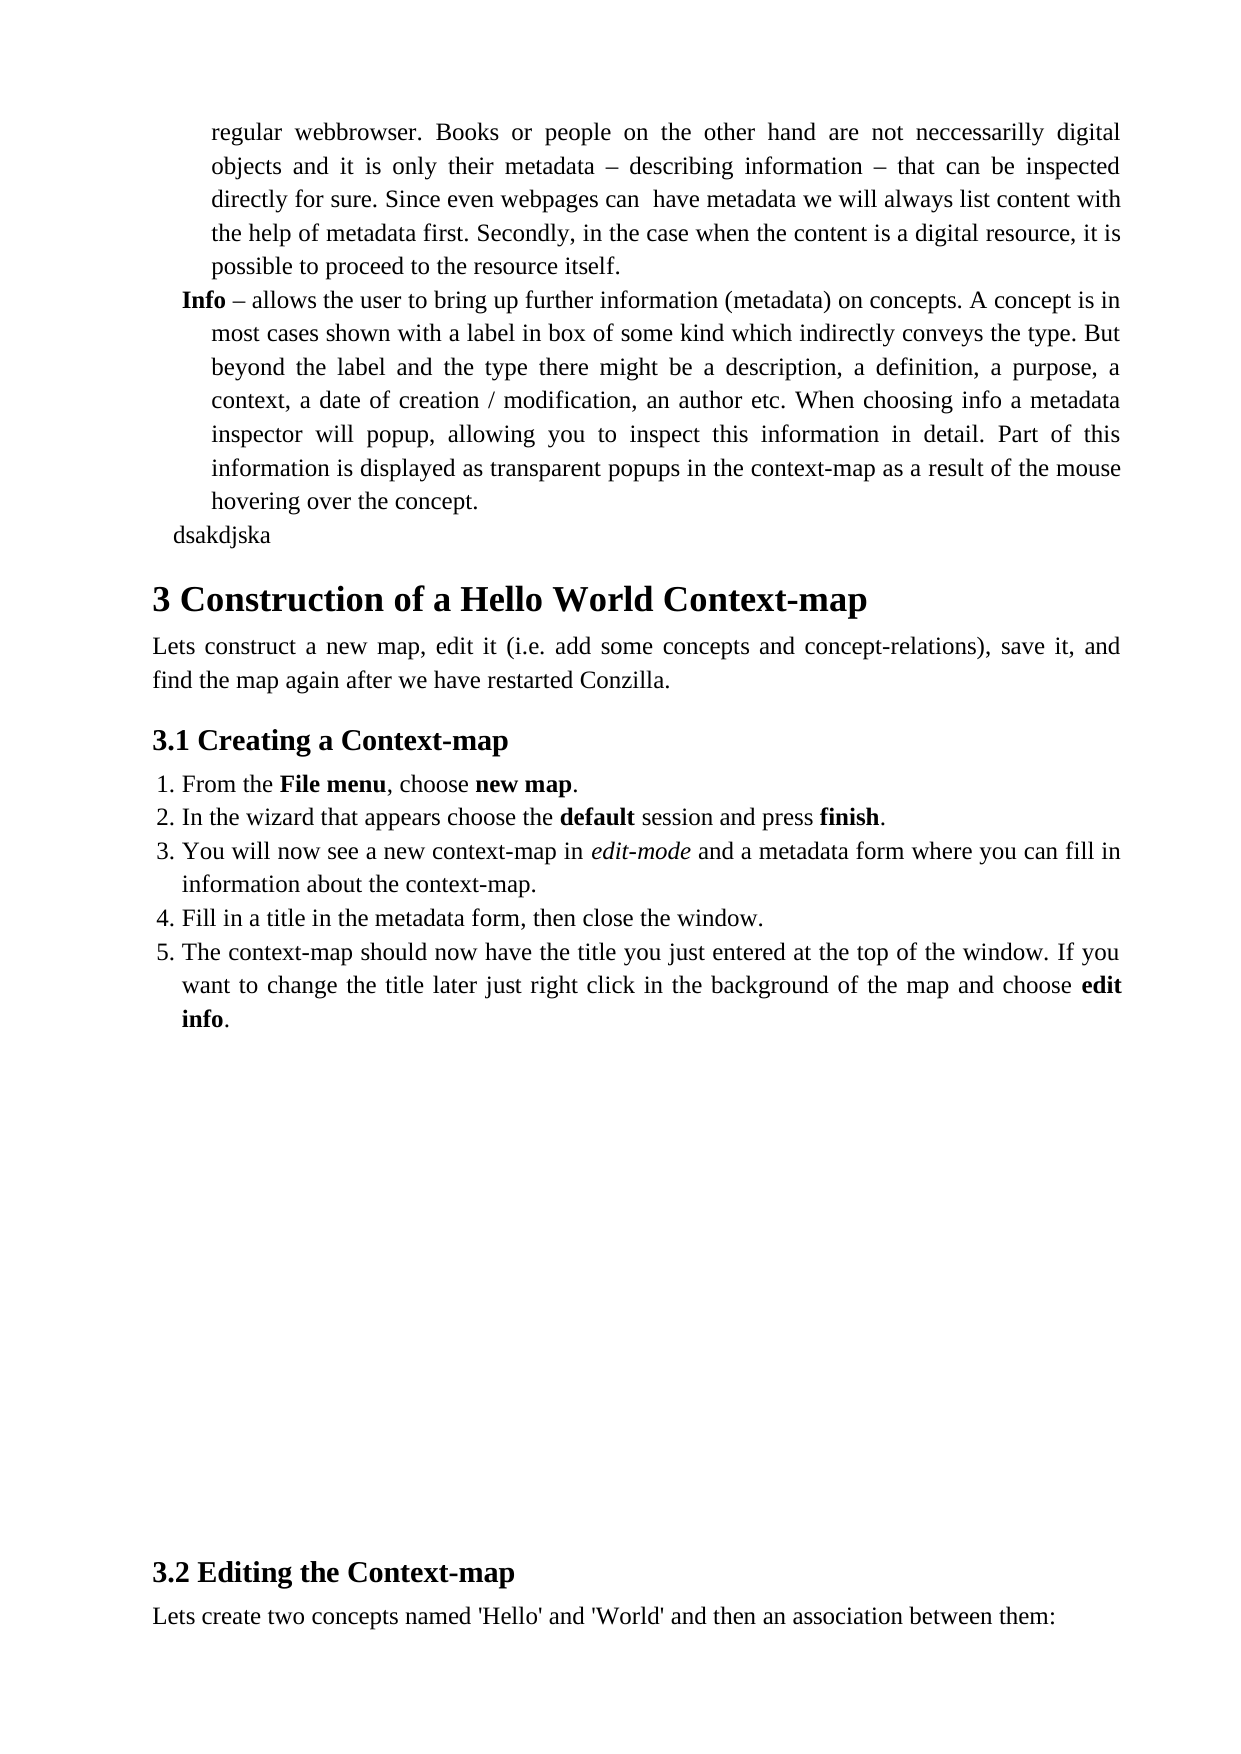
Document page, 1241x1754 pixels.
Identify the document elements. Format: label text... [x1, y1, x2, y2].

list The context-map should now have the title you just entered at the top of the window. If you want to change the title later just right click in the background of the map and choose edit info. [152, 937, 1122, 1033]
text Lets construct a new map, edit it (i.e. add some concepts and concept-relations), save it, and find the map again after we have restarted Conzilla. [152, 632, 1122, 694]
list From the File menu, choose new map. [152, 770, 1122, 798]
text Lets create two concepts named 'Hello' and 'World' and then an association between them: [152, 1602, 1122, 1629]
text dsakdjska [151, 521, 1122, 549]
text Info – allows the user to bring up further information (metadata) on concepts. A concept is in most cases shown with a label in box of some kind which indirectly conveys the type. But beyond the label and the type there might be a description, a definition, a purpose, a context, a date of creation / modification, an author etc. When choosing info a metadata inspector will popup, allowing you to inspect this information in detail. Part of this information is displayed as transparent popups in the context-map as a result of the mouse hovering over the concept. [182, 286, 1122, 515]
subtitle Creating a Context-map [152, 724, 1122, 757]
subtitle Editing the Context-map [152, 1556, 1122, 1589]
text regular webbrowser. Books or people on the other hand are not neccessarilly digital objects and it is only their metadata – describing information – that can be inspected directly for sure. Since even webpages can have metadata we will always list content with the help of metadata first. Secondly, in the case when the content is a digital resource, it is possible to proceed to the resource itself. [182, 118, 1122, 280]
list Fill in a title in the metadata form, then close the window. [152, 904, 1122, 932]
list You will now see a new context-map in edit-mode and a metadata form where you can fill in information about the context-map. [152, 837, 1122, 898]
list In the wizard that appears choose the default session and press finish. [152, 803, 1122, 831]
subtitle Construction of a Hello World Context-map [152, 579, 1122, 620]
